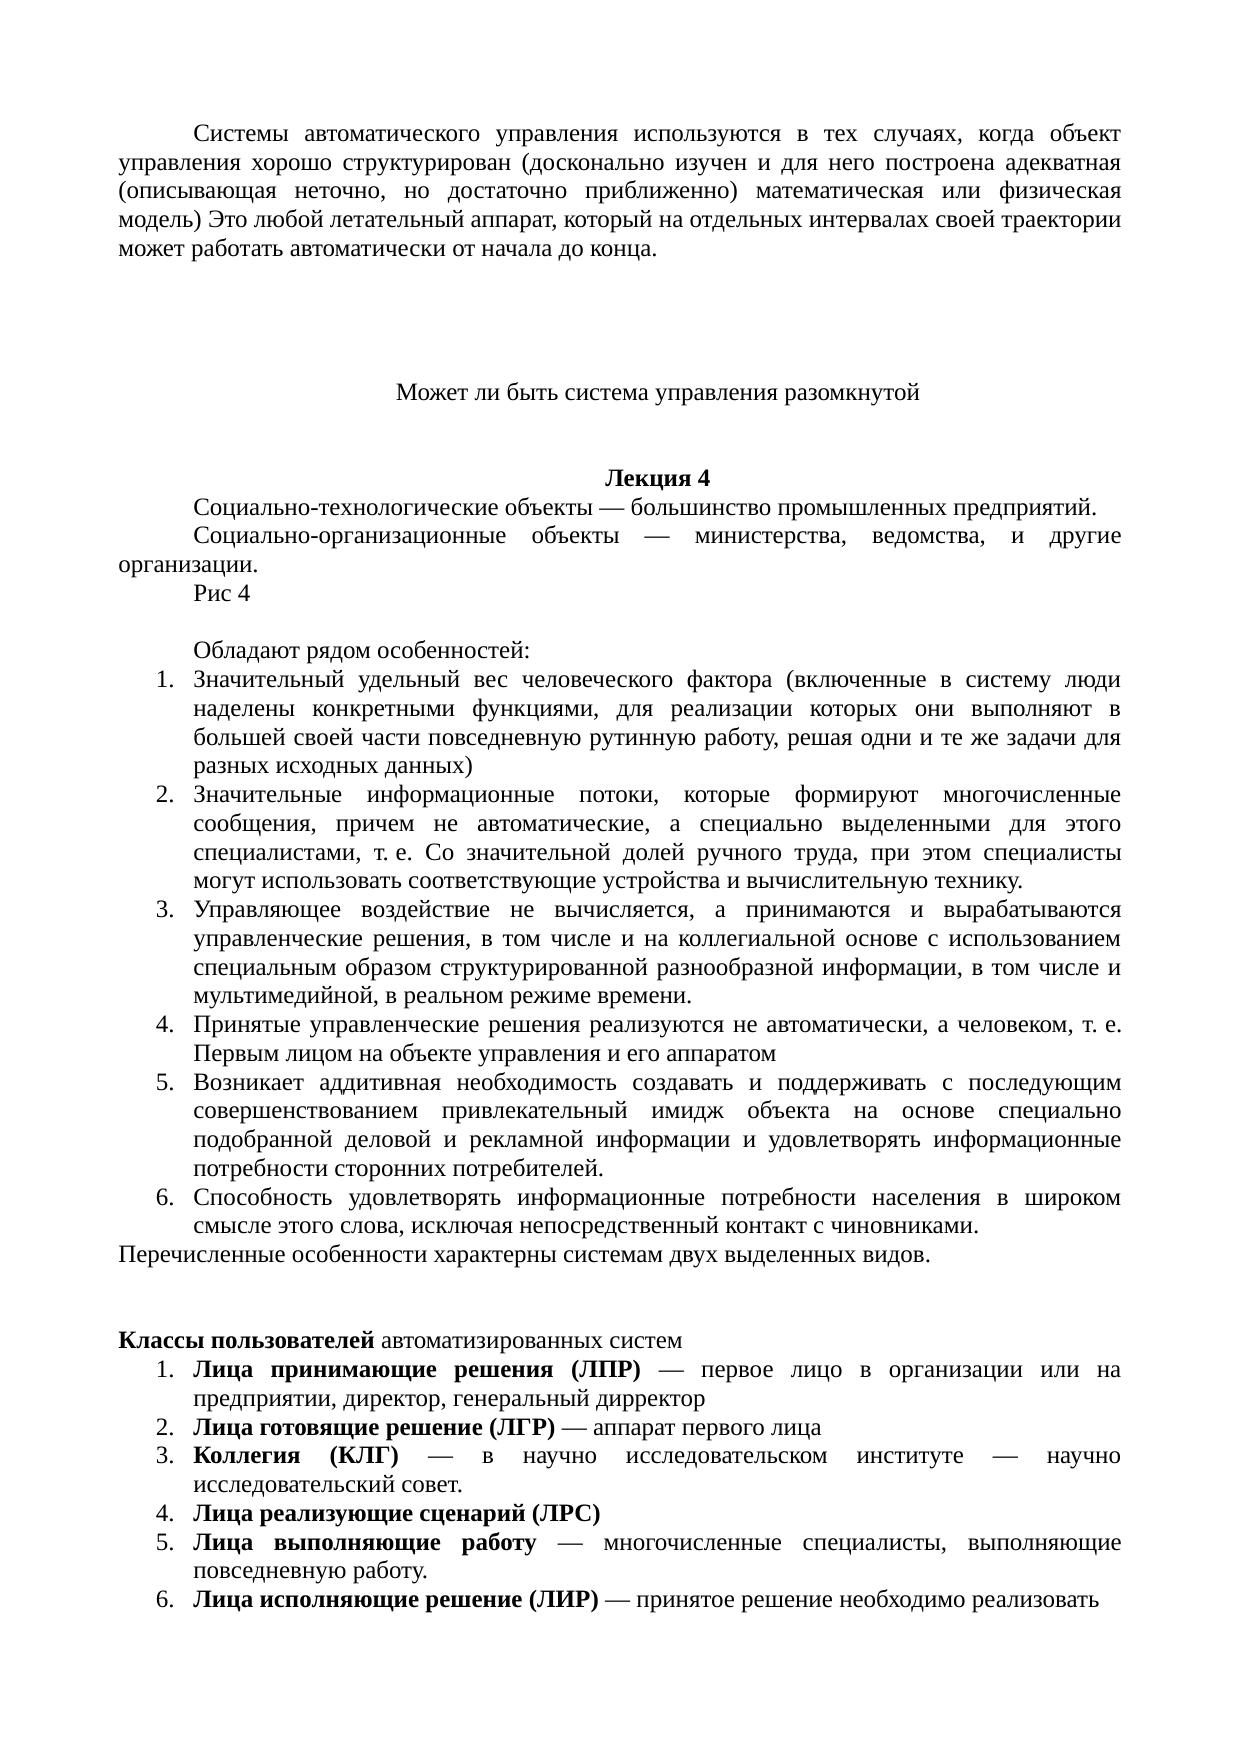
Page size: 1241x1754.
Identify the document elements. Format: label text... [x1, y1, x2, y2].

list Принятые управленческие решения реализуются не автоматически, а человеком, т. е. Первым лицом на объекте управления и его аппаратом [156, 1009, 1122, 1067]
text Социально-технологические объекты — большинство промышленных предприятий. [118, 492, 1122, 521]
text Системы автоматического управления используются в тех случаях, когда объект управления хорошо структурирован (досконально изучен и для него построена адекватная (описывающая неточно, но достаточно приближенно) математическая или физическая модель) Это любой летательный аппарат, который на отдельных интервалах своей траектории может работать автоматически от начала до конца. [118, 118, 1122, 262]
text Социально-организационные объекты — министерства, ведомства, и другие организации. [118, 521, 1122, 578]
text Обладают рядом особенностей: [118, 636, 1122, 664]
list Лица принимающие решения (ЛПР) — первое лицо в организации или на предприятии, директор, генеральный дирректор [156, 1354, 1122, 1412]
list Возникает аддитивная необходимость создавать и поддерживать с последующим совершенствованием привлекательный имидж объекта на основе специально подобранной деловой и рекламной информации и удовлетворять информационные потребности сторонних потребителей. [156, 1067, 1122, 1182]
list Лица выполняющие работу — многочисленные специалисты, выполняющие повседневную работу. [156, 1527, 1122, 1584]
text Классы пользователей автоматизированных систем [118, 1326, 1122, 1354]
list Лица готовящие решение (ЛГР) — аппарат первого лица [156, 1412, 1122, 1441]
list Лица реализующие сценарий (ЛРС) [156, 1498, 1122, 1527]
text Рис 4 [118, 578, 1122, 607]
text Перечисленные особенности характерны системам двух выделенных видов. [118, 1239, 1122, 1268]
list Управляющее воздействие не вычисляется, а принимаются и вырабатываются управленческие решения, в том числе и на коллегиальной основе с использованием специальным образом структурированной разнообразной информации, в том числе и мультимедийной, в реальном режиме времени. [156, 894, 1122, 1009]
list Значительный удельный вес человеческого фактора (включенные в систему люди наделены конкретными функциями, для реализации которых они выполняют в большей своей части повседневную рутинную работу, решая одни и те же задачи для разных исходных данных) [156, 664, 1122, 779]
text Лекция 4 [118, 463, 1122, 492]
list Способность удовлетворять информационные потребности населения в широком смысле этого слова, исключая непосредственный контакт с чиновниками. [156, 1182, 1122, 1239]
list Коллегия (КЛГ) — в научно исследовательском институте — научно исследовательский совет. [156, 1441, 1122, 1498]
list Значительные информационные потоки, которые формируют многочисленные сообщения, причем не автоматические, а специально выделенными для этого специалистами, т. е. Со значительной долей ручного труда, при этом специалисты могут использовать соответствующие устройства и вычислительную технику. [156, 779, 1122, 894]
text Может ли быть система управления разомкнутой [118, 377, 1122, 406]
list Лица исполняющие решение (ЛИР) — принятое решение необходимо реализовать [156, 1584, 1122, 1613]
